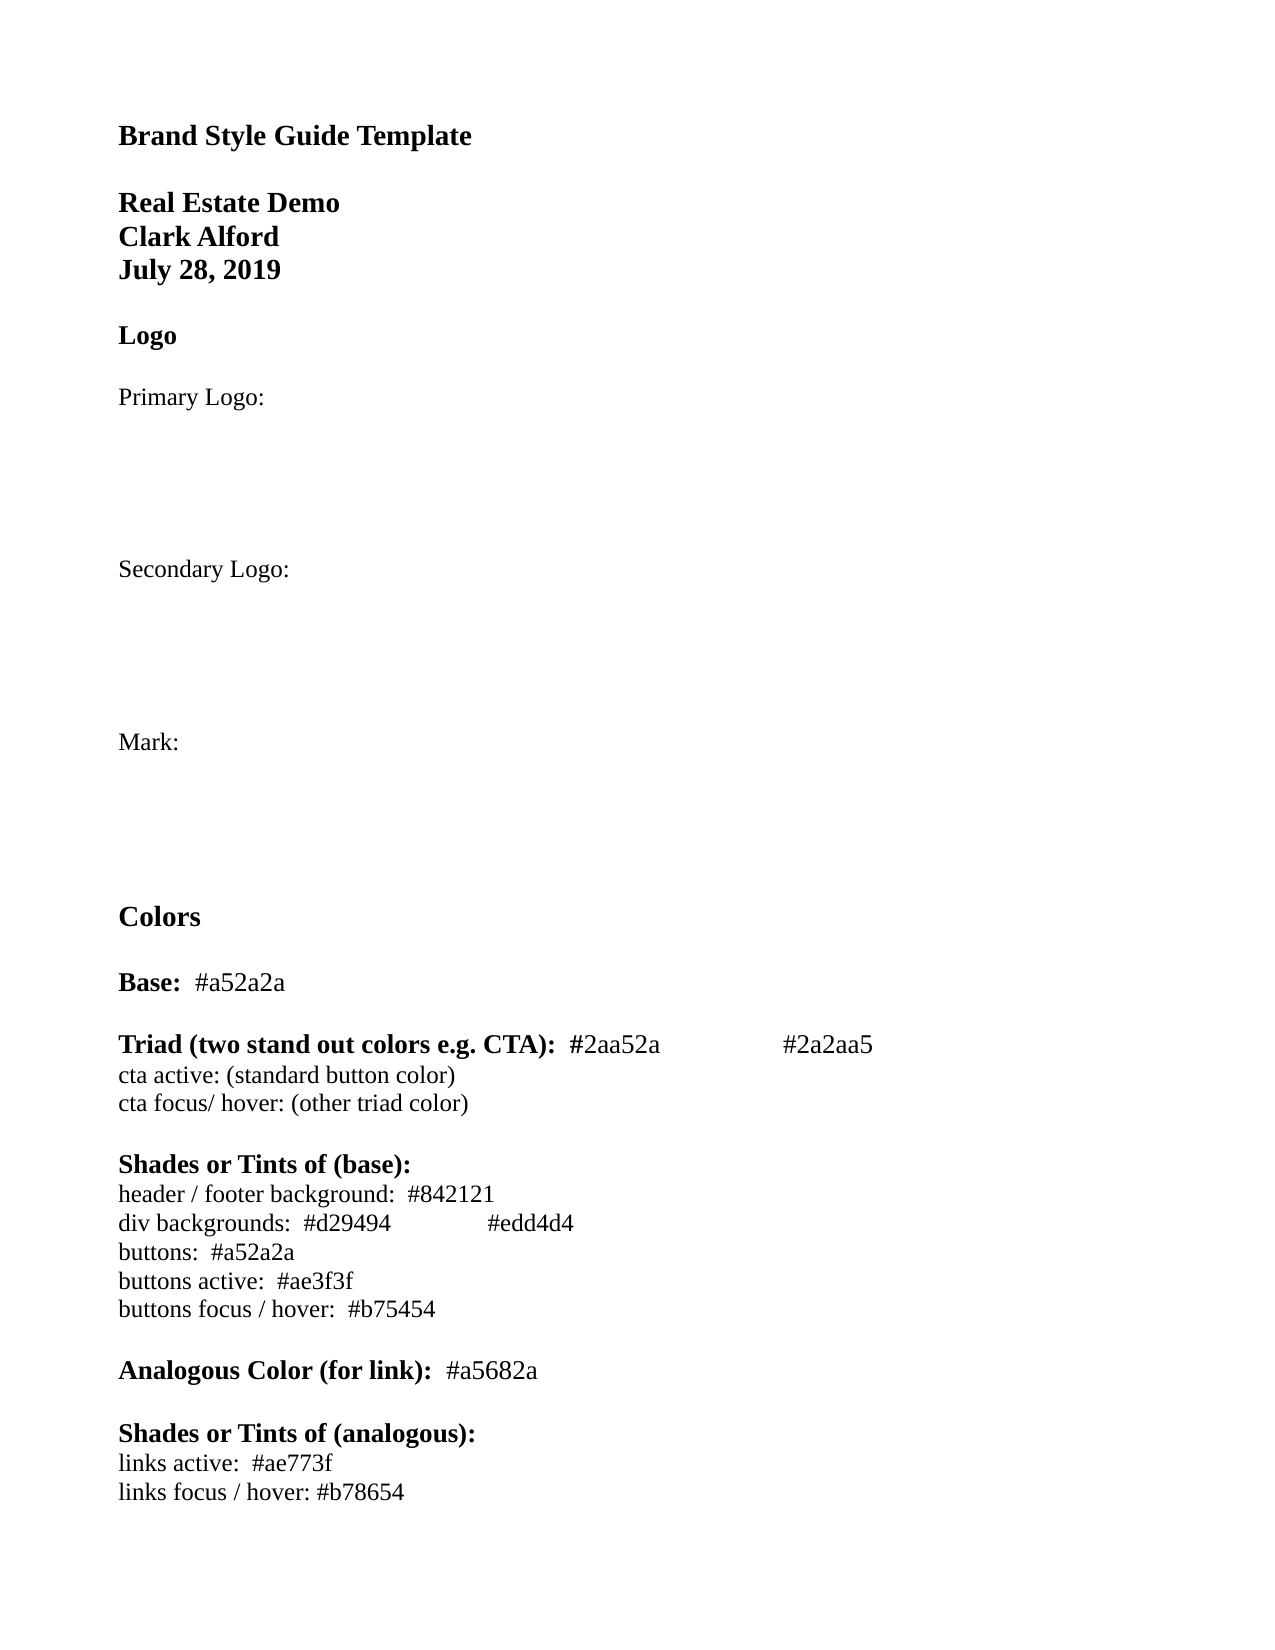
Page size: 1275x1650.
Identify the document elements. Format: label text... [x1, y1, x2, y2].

subtitle Analogous Color (for link): #a5682a [118, 1354, 1157, 1386]
text Base: #a52a2a [118, 966, 1157, 997]
text cta active: (standard button color) [118, 1060, 1157, 1088]
text Clark Alford [118, 219, 1157, 252]
text Secondary Logo: [118, 554, 1157, 583]
text buttons focus / hover: #b75454 [118, 1294, 1157, 1323]
text July 28, 2019 [118, 252, 1157, 286]
text buttons: #a52a2a [118, 1237, 1157, 1266]
text Colors [118, 899, 1157, 933]
text Shades or Tints of (analogous): [118, 1417, 1157, 1448]
text Triad (two stand out colors e.g. CTA): #2aa52a #2a2aa5 [118, 1028, 1157, 1060]
text Shades or Tints of (base): [118, 1148, 1157, 1179]
text buttons active: #ae3f3f [118, 1266, 1157, 1294]
text Brand Style Guide Template [118, 118, 1157, 152]
text Mark: [118, 727, 1157, 755]
text div backgrounds: #d29494 #edd4d4 [118, 1208, 1157, 1237]
text Real Estate Demo [118, 185, 1157, 219]
text Logo [118, 319, 1157, 351]
text header / footer background: #842121 [118, 1179, 1157, 1208]
text links focus / hover: #b78654 [118, 1477, 1157, 1505]
text Primary Logo: [118, 382, 1157, 410]
text links active: #ae773f [118, 1448, 1157, 1477]
text cta focus/ hover: (other triad color) [118, 1088, 1157, 1117]
